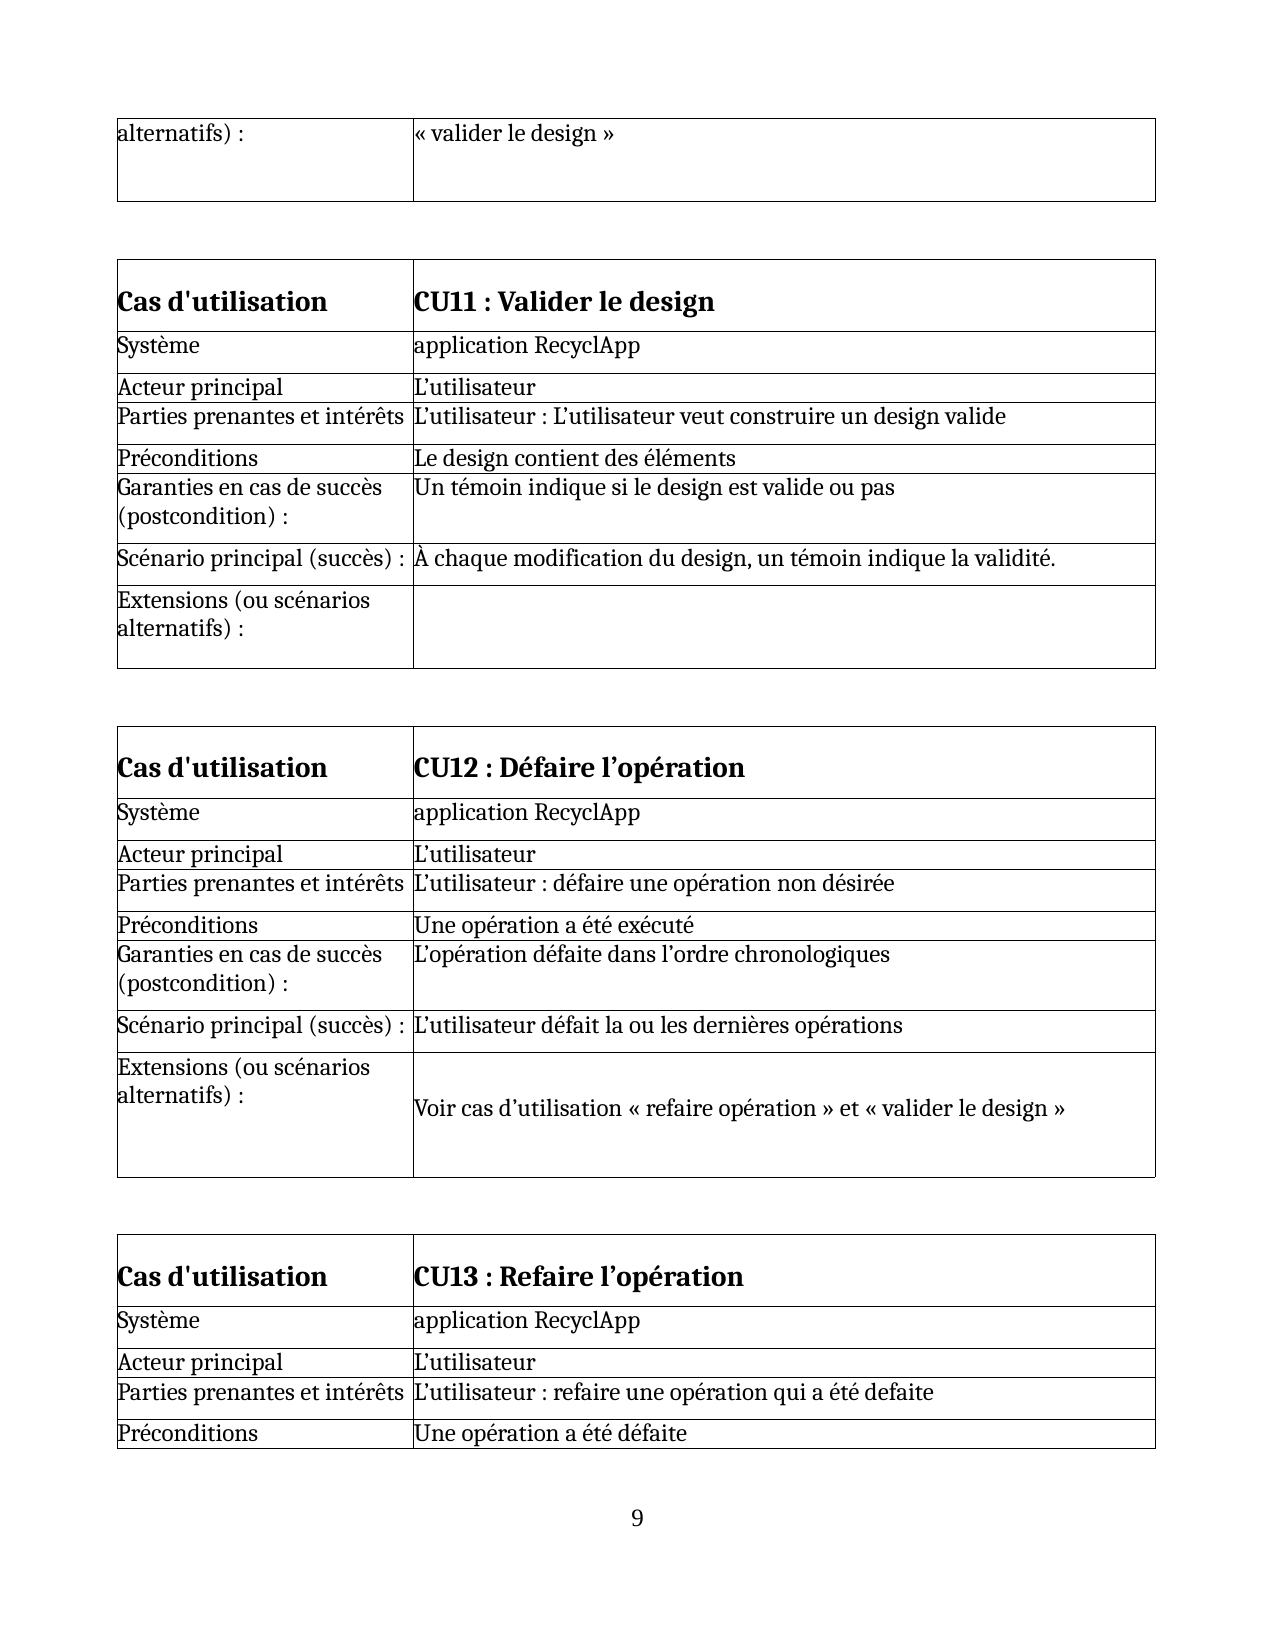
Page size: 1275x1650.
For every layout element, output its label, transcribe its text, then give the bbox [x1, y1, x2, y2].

table_cell Garanties en cas de succès (postcondition) : [118, 474, 413, 543]
table_cell Préconditions [118, 912, 413, 940]
table_cell Acteur principal [118, 1349, 413, 1377]
table_cell Préconditions [118, 445, 413, 473]
table_header Cas d'utilisation [118, 260, 413, 331]
table_cell Extensions (ou scénarios alternatifs) : [118, 1053, 413, 1176]
table_cell L’utilisateur [414, 841, 1155, 869]
table_cell Voir cas d’utilisation « refaire opération » et « valider le design » [414, 1053, 1155, 1176]
table_cell Acteur principal [118, 841, 413, 869]
table_cell Système [118, 799, 413, 839]
table_cell L’utilisateur : refaire une opération qui a été defaite [414, 1378, 1155, 1419]
table_cell L’utilisateur : défaire une opération non désirée [414, 870, 1155, 911]
table_cell application RecyclApp [414, 799, 1155, 839]
table_header Cas d'utilisation [118, 1235, 413, 1306]
table_cell L’opération défaite dans l’ordre chronologiques [414, 941, 1155, 1010]
table_cell Préconditions [118, 1420, 413, 1448]
table_cell Le design contient des éléments [414, 445, 1155, 473]
table_cell Une opération a été exécuté [414, 912, 1155, 940]
table_cell « valider le design » [414, 119, 1155, 201]
table_cell alternatifs) : [118, 119, 413, 201]
table_cell Acteur principal [118, 374, 413, 402]
table_cell L’utilisateur : L’utilisateur veut construire un design valide [414, 403, 1155, 443]
table_cell Parties prenantes et intérêts [118, 403, 413, 443]
table_cell À chaque modification du design, un témoin indique la validité. [414, 544, 1155, 585]
table_cell Parties prenantes et intérêts [118, 1378, 413, 1419]
table_cell L’utilisateur [414, 1349, 1155, 1377]
table_cell Extensions (ou scénarios alternatifs) : [118, 586, 413, 668]
table_cell application RecyclApp [414, 1307, 1155, 1348]
table_cell L’utilisateur défait la ou les dernières opérations [414, 1011, 1155, 1052]
table_header CU13 : Refaire l’opération [414, 1235, 1155, 1306]
table_header Cas d'utilisation [118, 727, 413, 798]
table_cell Une opération a été défaite [414, 1420, 1155, 1448]
table_cell Scénario principal (succès) : [118, 1011, 413, 1052]
table_cell application RecyclApp [414, 332, 1155, 372]
table_cell Système [118, 1307, 413, 1348]
table_header CU11 : Valider le design [414, 260, 1155, 331]
table_cell Garanties en cas de succès (postcondition) : [118, 941, 413, 1010]
table_cell L’utilisateur [414, 374, 1155, 402]
table_cell Système [118, 332, 413, 372]
table_header CU12 : Défaire l’opération [414, 727, 1155, 798]
table_cell Parties prenantes et intérêts [118, 870, 413, 911]
table_cell Scénario principal (succès) : [118, 544, 413, 585]
table_cell Un témoin indique si le design est valide ou pas [414, 474, 1155, 543]
table_cell [414, 586, 1155, 668]
